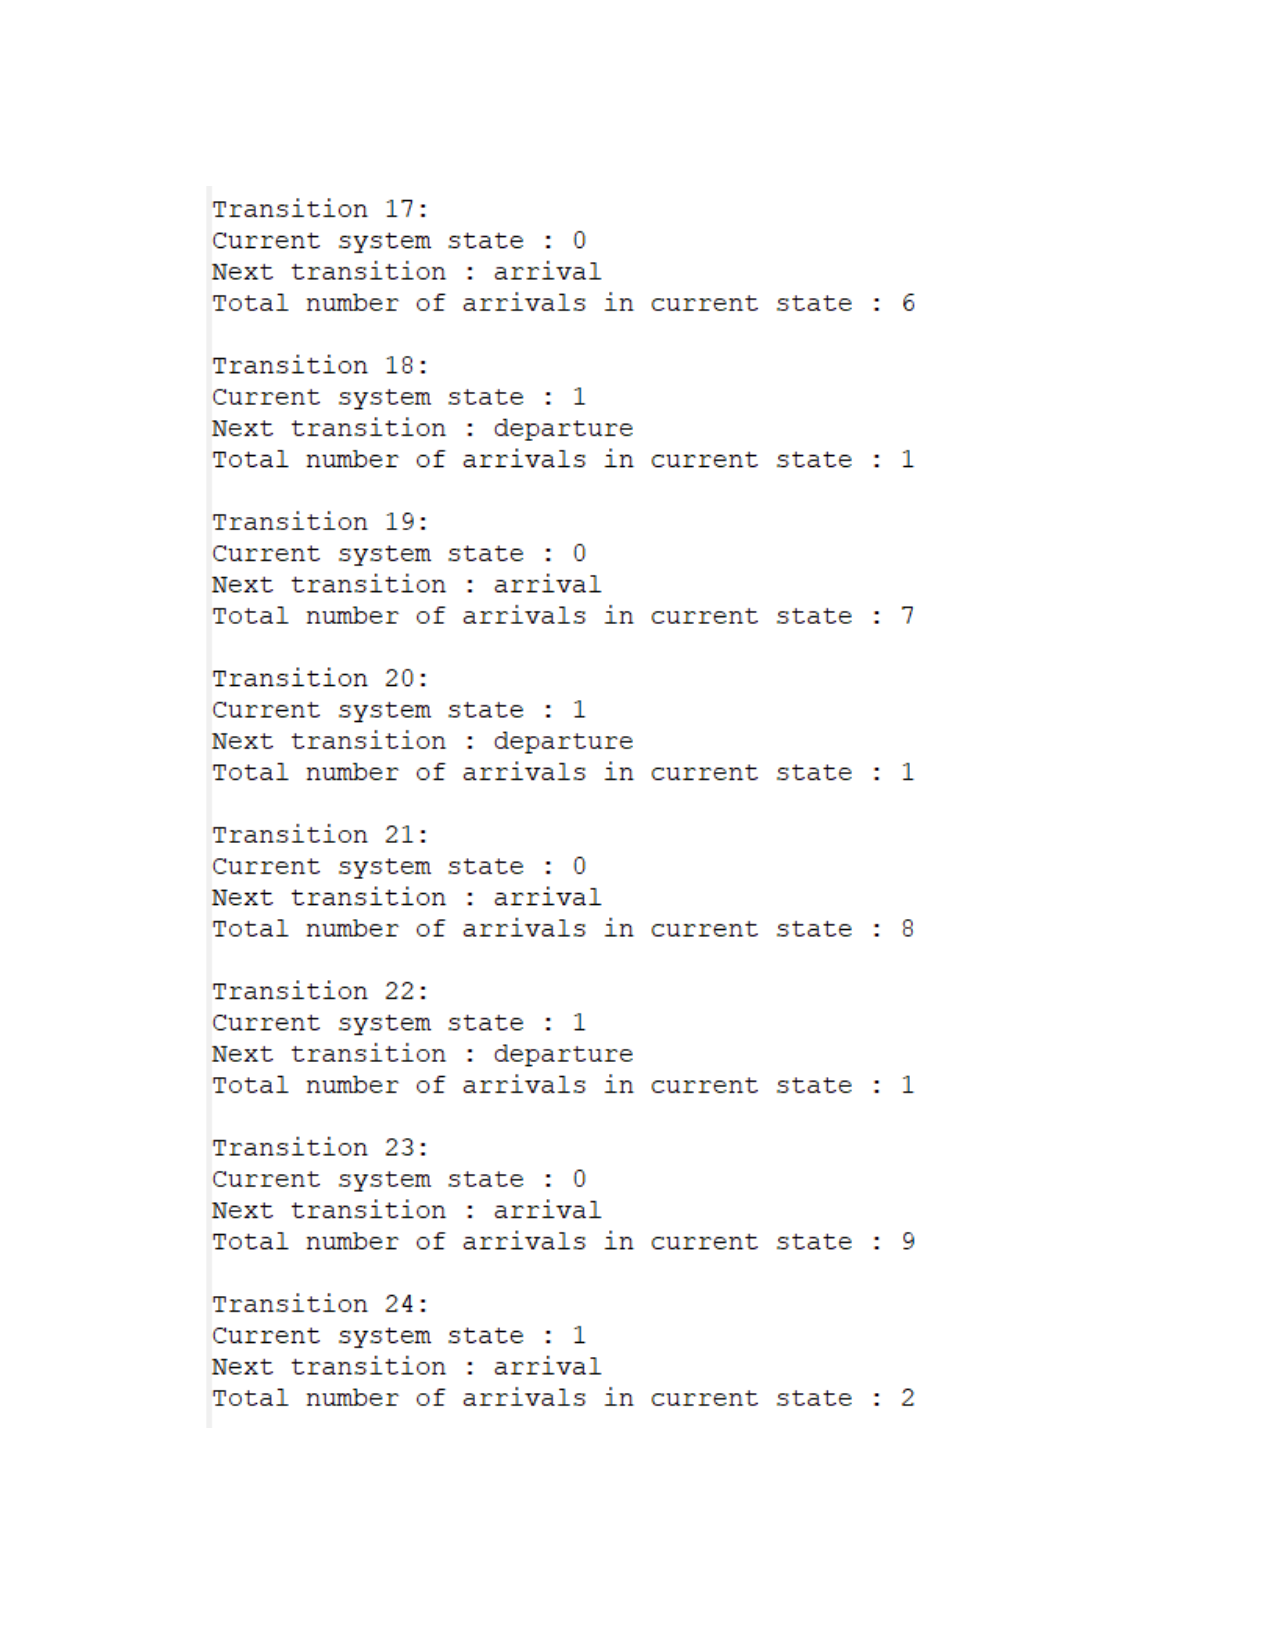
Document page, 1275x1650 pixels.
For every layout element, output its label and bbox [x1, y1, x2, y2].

picture [206, 186, 1010, 1428]
